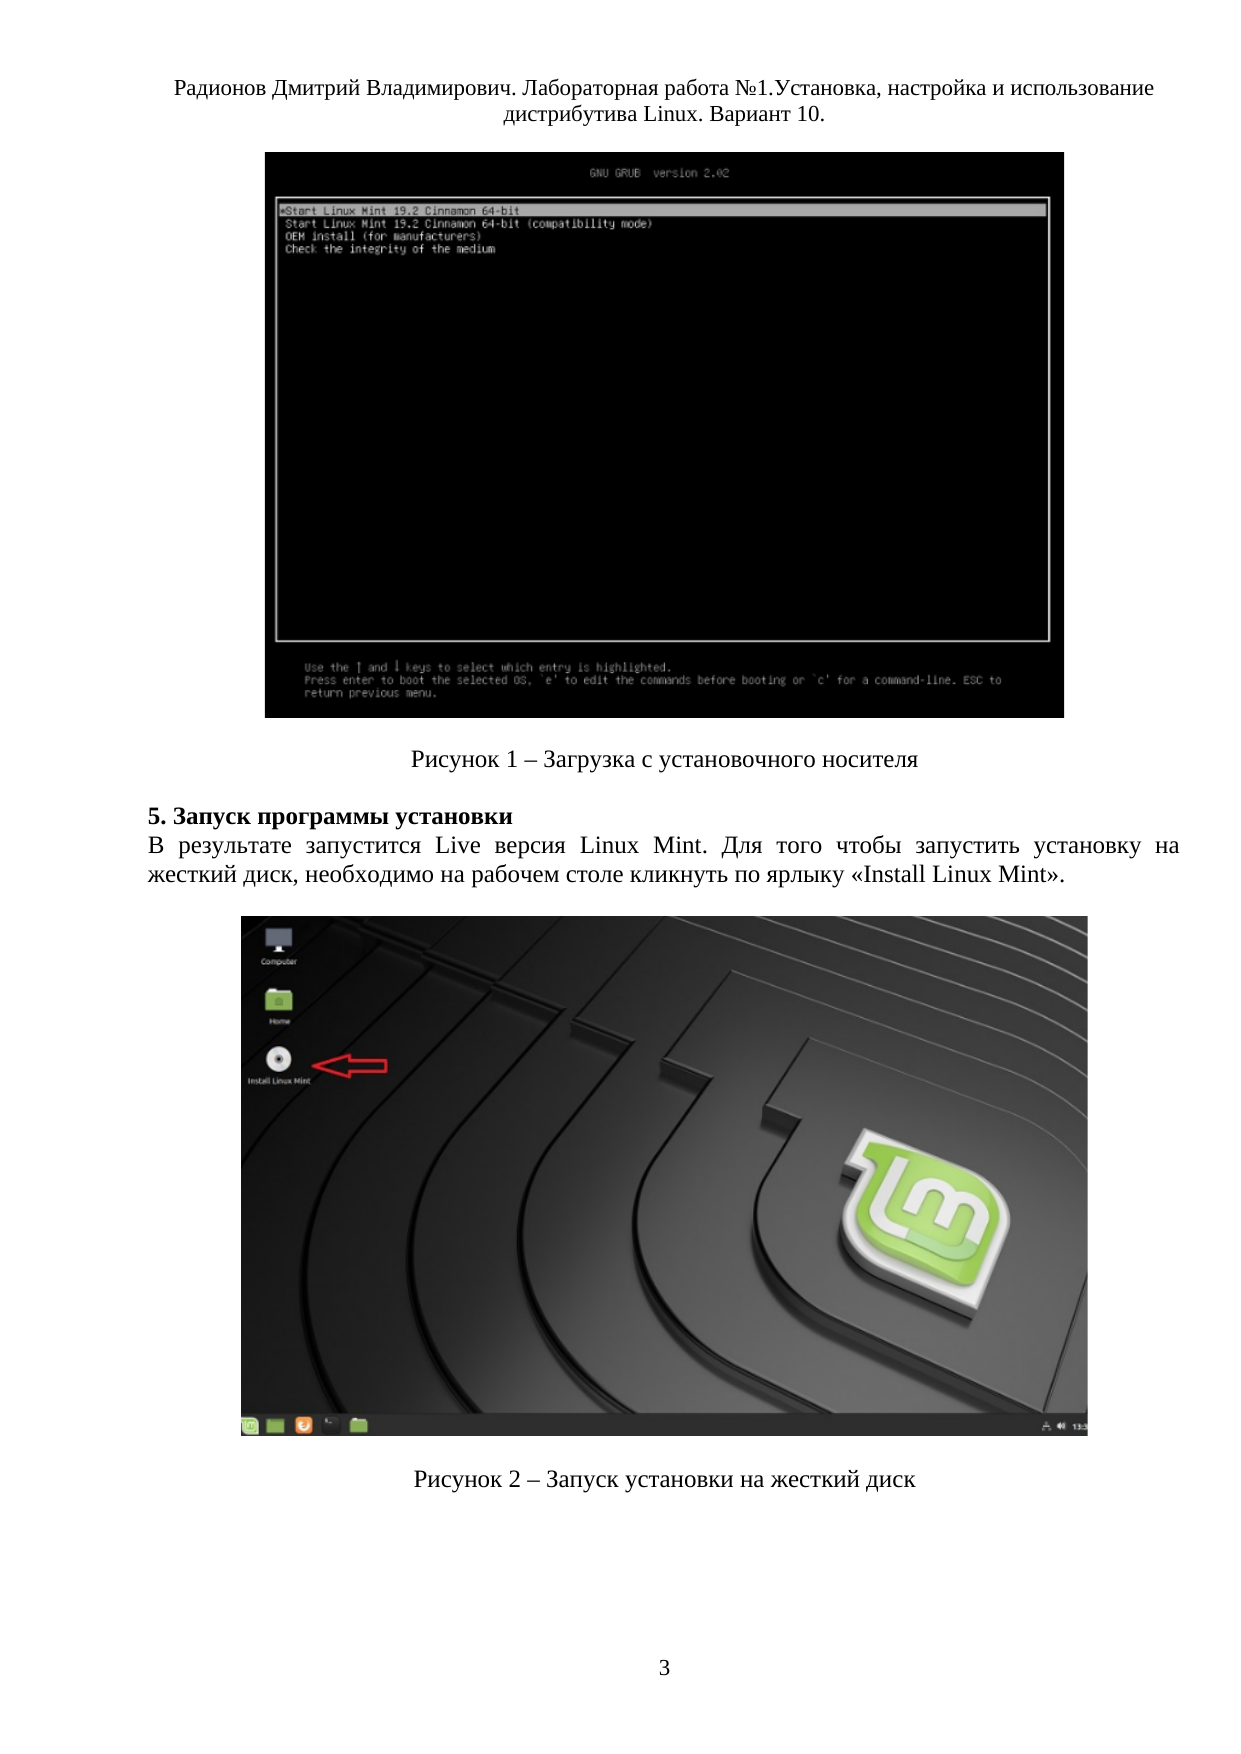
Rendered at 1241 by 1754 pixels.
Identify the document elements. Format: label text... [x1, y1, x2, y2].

picture [241, 916, 1088, 1436]
text Рисунок 2 – Запуск установки на жесткий диск [148, 1464, 1181, 1493]
picture [264, 152, 1065, 718]
text Рисунок 1 – Загрузка с установочного носителя [148, 744, 1181, 772]
text 5. Запуск программы установки [148, 801, 1181, 830]
text В результате запустится Live версия Linux Mint. Для того чтобы запустить установку на жесткий диск, необходимо на рабочем столе кликнуть по ярлыку «Install Linux Mint». [148, 830, 1181, 887]
